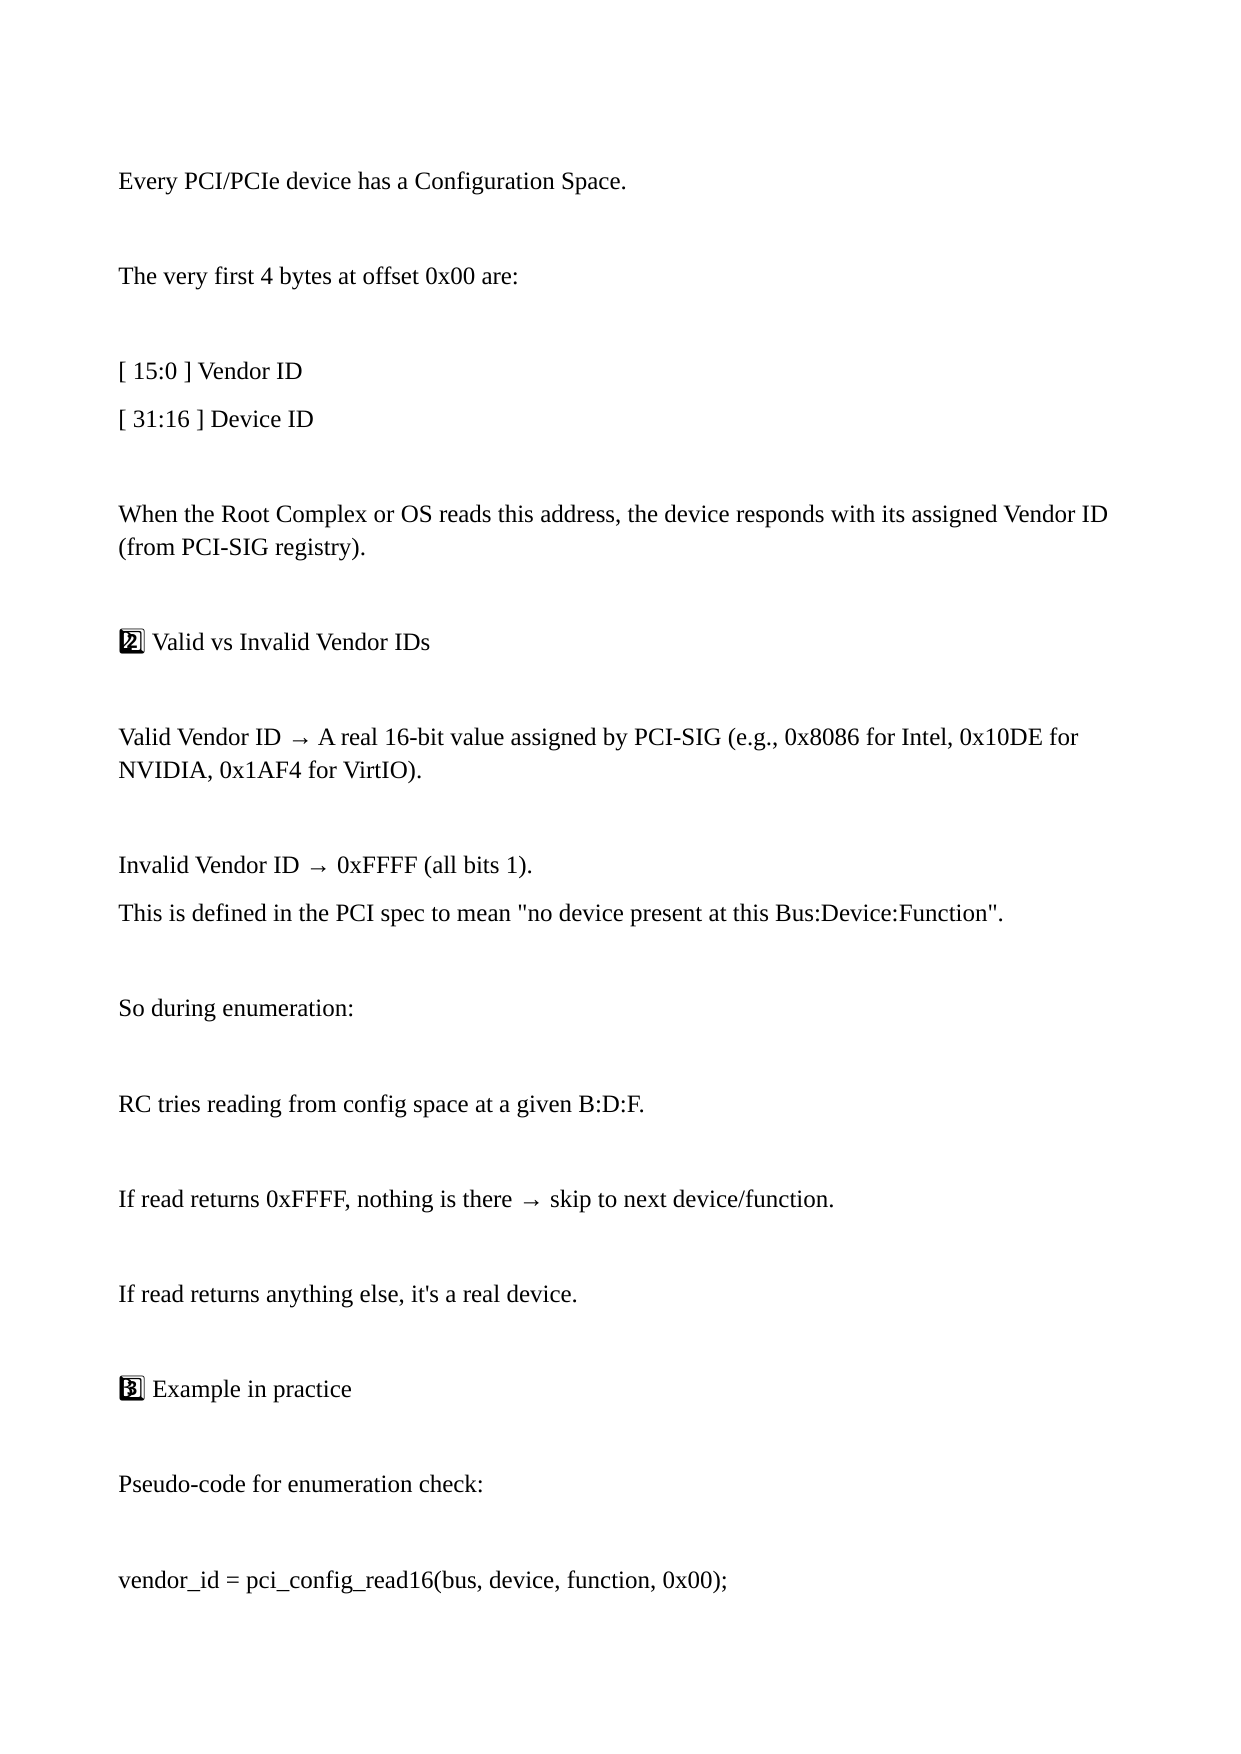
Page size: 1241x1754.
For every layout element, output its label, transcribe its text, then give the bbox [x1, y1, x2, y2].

text If read returns 0xFFFF, nothing is there → skip to next device/function. [118, 1184, 1122, 1213]
text The very first 4 bytes at offset 0x00 are: [118, 261, 1122, 290]
text 2️⃣ Valid vs Invalid Vendor IDs [118, 627, 1122, 656]
text So during enumeration: [118, 993, 1122, 1022]
text This is defined in the PCI spec to mean "no device present at this Bus:Device:Function". [118, 898, 1122, 927]
text Valid Vendor ID → A real 16-bit value assigned by PCI-SIG (e.g., 0x8086 for Intel, 0x10DE for NVIDIA, 0x1AF4 for VirtIO). [118, 722, 1122, 784]
text 3️⃣ Example in practice [118, 1374, 1122, 1403]
text If read returns anything else, it's a real device. [118, 1279, 1122, 1308]
text RC tries reading from config space at a given B:D:F. [118, 1089, 1122, 1117]
text vendor_id = pci_config_read16(bus, device, function, 0x00); [118, 1565, 1122, 1593]
text When the Root Complex or OS reads this address, the device responds with its assigned Vendor ID (from PCI-SIG registry). [118, 499, 1122, 561]
text [ 15:0 ] Vendor ID [118, 356, 1122, 385]
text Every PCI/PCIe device has a Configuration Space. [118, 166, 1122, 194]
text [ 31:16 ] Device ID [118, 404, 1122, 432]
text Pseudo-code for enumeration check: [118, 1469, 1122, 1498]
text Invalid Vendor ID → 0xFFFF (all bits 1). [118, 851, 1122, 879]
